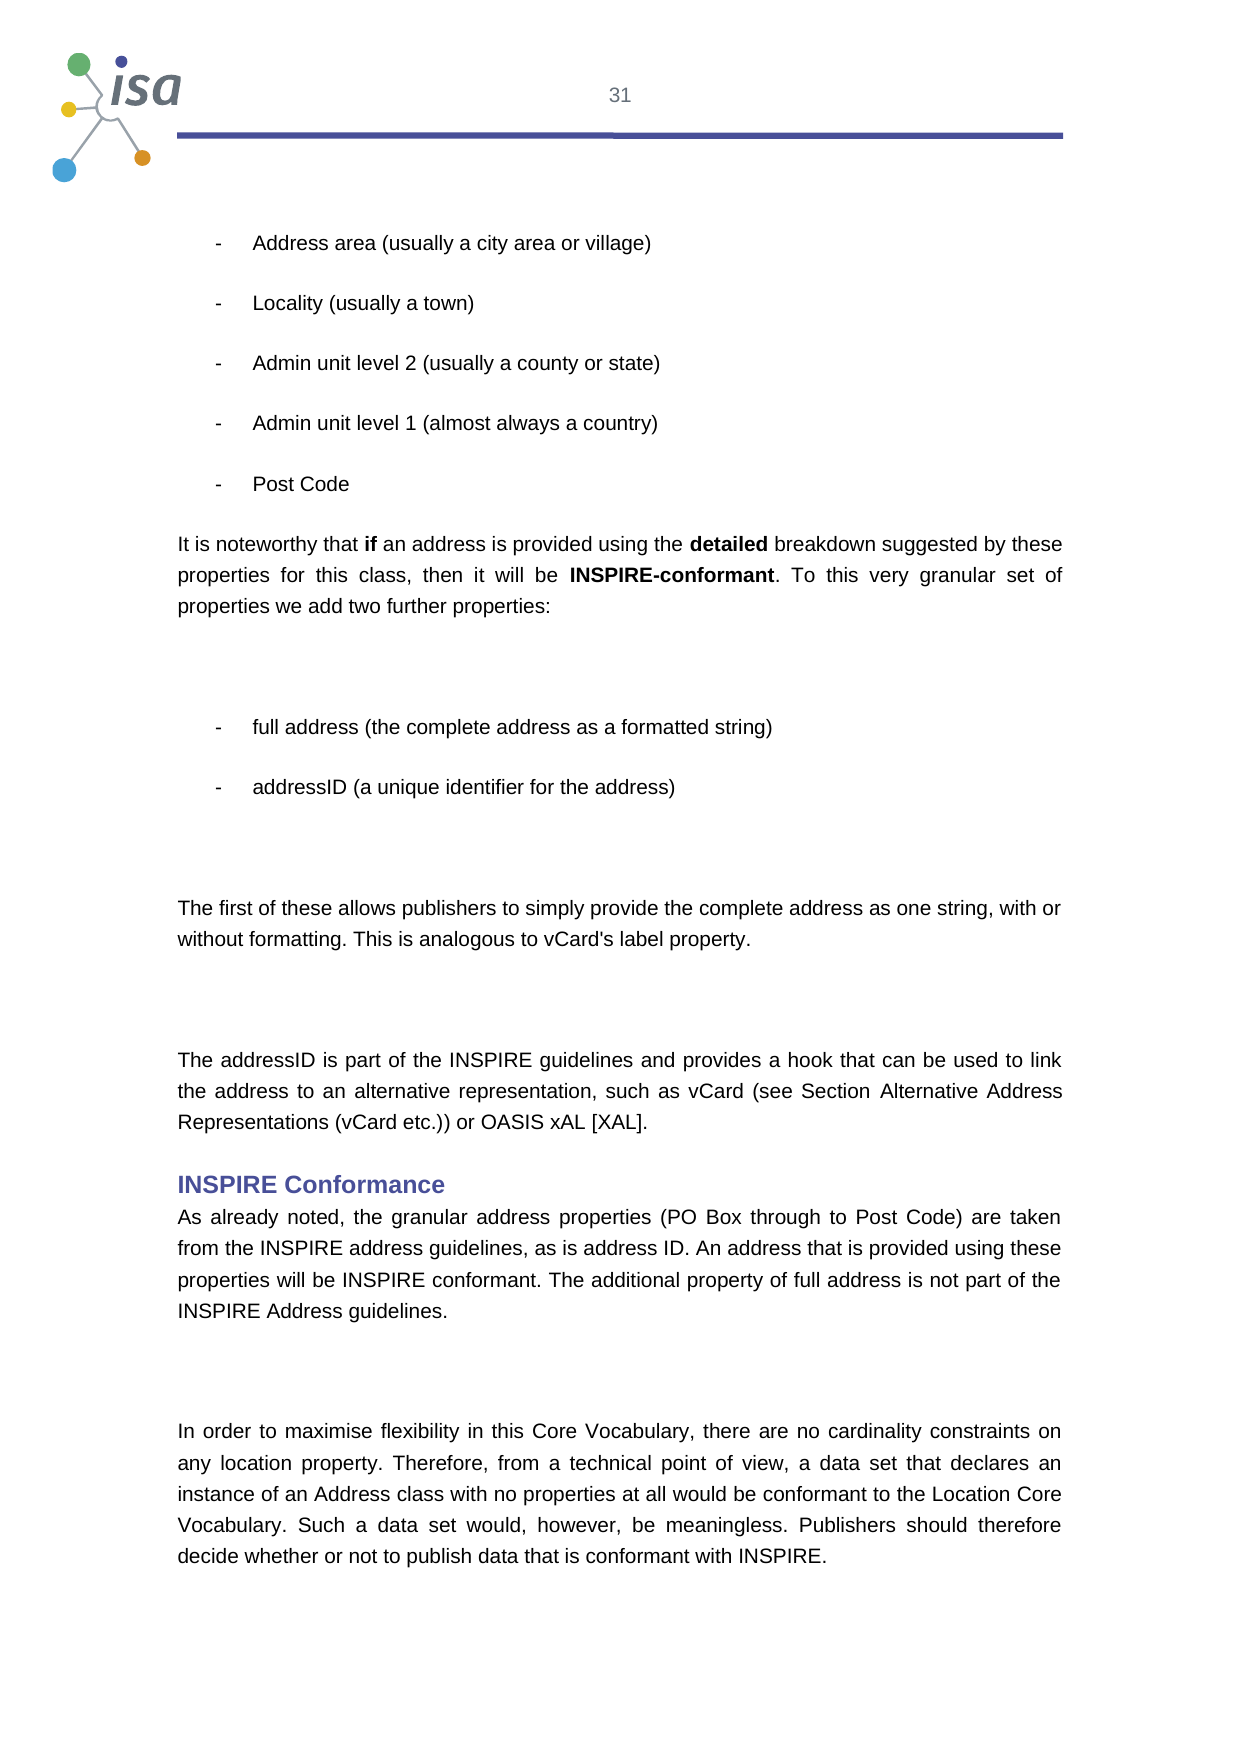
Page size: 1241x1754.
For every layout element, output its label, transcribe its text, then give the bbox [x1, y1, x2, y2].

list Locality (usually a town) [215, 291, 1063, 314]
text The addressID is part of the INSPIRE guidelines and provides a hook that can be used to link the address to an alternative representation, such as vCard (see Section 7.1) or OASIS xAL [XAL]. [177, 1047, 1063, 1134]
list full address (the complete address as a formatted string) [215, 715, 1063, 739]
text It is noteworthy that if an address is provided using the detailed breakdown suggested by these properties for this class, then it will be INSPIRE-conformant. To this very granular set of properties we add two further properties: [177, 532, 1063, 618]
text In order to maximise flexibility in this Core Vocabulary, there are no cardinality constraints on any location property. Therefore, from a technical point of view, a data set that declares an instance of an Address class with no properties at all would be conformant to the Location Core Vocabulary. Such a data set would, however, be meaningless. Publishers should therefore decide whether or not to publish data that is conformant with INSPIRE. [177, 1419, 1063, 1568]
list Address area (usually a city area or village) [215, 230, 1063, 254]
list Post Code [215, 472, 1063, 496]
list Admin unit level 1 (almost always a country) [215, 411, 1063, 435]
list addressID (a unique identifier for the address) [215, 775, 1063, 799]
list Admin unit level 2 (usually a county or state) [215, 351, 1063, 375]
text As already noted, the granular address properties (PO Box through to Post Code) are taken from the INSPIRE address guidelines, as is address ID. An address that is provided using these properties will be INSPIRE conformant. The additional property of full address is not part of the INSPIRE Address guidelines. [177, 1205, 1063, 1322]
text The first of these allows publishers to simply provide the complete address as one string, with or without formatting. This is analogous to vCard's label property. [177, 896, 1063, 951]
subtitle INSPIRE Conformance [177, 1170, 1063, 1199]
